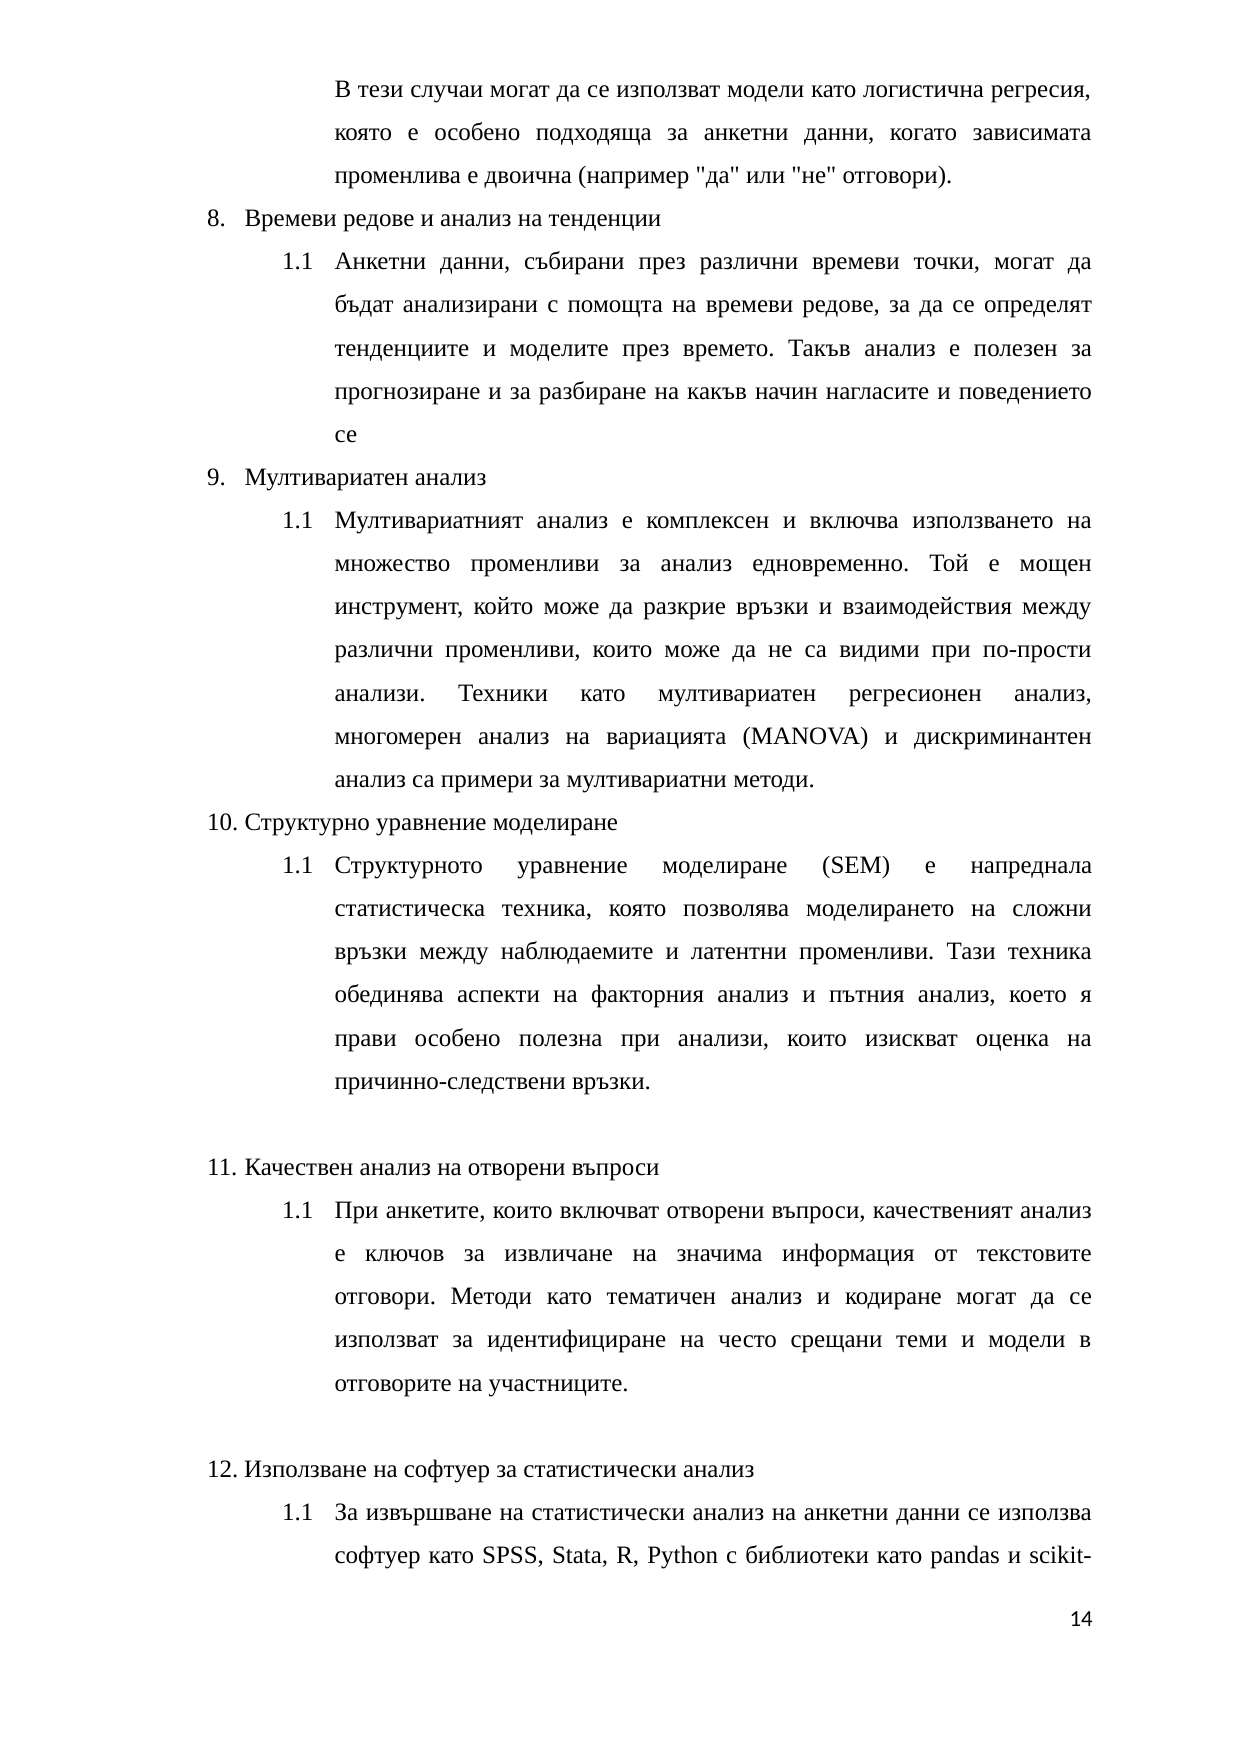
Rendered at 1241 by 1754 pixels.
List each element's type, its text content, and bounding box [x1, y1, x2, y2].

list Качествен анализ на отворени въпроси [207, 1152, 1092, 1181]
list Времеви редове и анализ на тенденции [207, 203, 1092, 232]
list Структурното уравнение моделиране (SEM) е напреднала статистическа техника, която позволява моделирането на сложни връзки между наблюдаемите и латентни променливи. Тази техника обединява аспекти на факторния анализ и пътния анализ, което я прави особено полезна при анализи, които изискват оценка на причинно-следствени връзки. [282, 850, 1092, 1094]
list Структурно уравнение моделиране [207, 807, 1092, 836]
list Мултивариатен анализ [207, 462, 1092, 491]
list Мултивариатният анализ е комплексен и включва използването на множество променливи за анализ едновременно. Той е мощен инструмент, който може да разкрие връзки и взаимодействия между различни променливи, които може да не са видими при по-прости анализи. Техники като мултивариатен регресионен анализ, многомерен анализ на вариацията (MANOVA) и дискриминантен анализ са примери за мултивариатни методи. [282, 505, 1092, 793]
list За извършване на статистически анализ на анкетни данни се използва софтуер като SPSS, Stata, R, Python с библиотеки като pandas и scikit- [282, 1497, 1092, 1569]
list При анкетите, които включват отворени въпроси, качественият анализ е ключов за извличане на значима информация от текстовите отговори. Методи като тематичен анализ и кодиране могат да се използват за идентифициране на често срещани теми и модели в отговорите на участниците. [282, 1195, 1092, 1396]
list Използване на софтуер за статистически анализ [207, 1454, 1092, 1483]
list Анкетни данни, събирани през различни времеви точки, могат да бъдат анализирани с помощта на времеви редове, за да се определят тенденциите и моделите през времето. Такъв анализ е полезен за прогнозиране и за разбиране на какъв начин нагласите и поведението се [282, 246, 1092, 448]
list В тези случаи могат да се използват модели като логистична регресия, която е особено подходяща за анкетни данни, когато зависимата променлива е двоична (например "да" или "не" отговори). [282, 74, 1092, 189]
